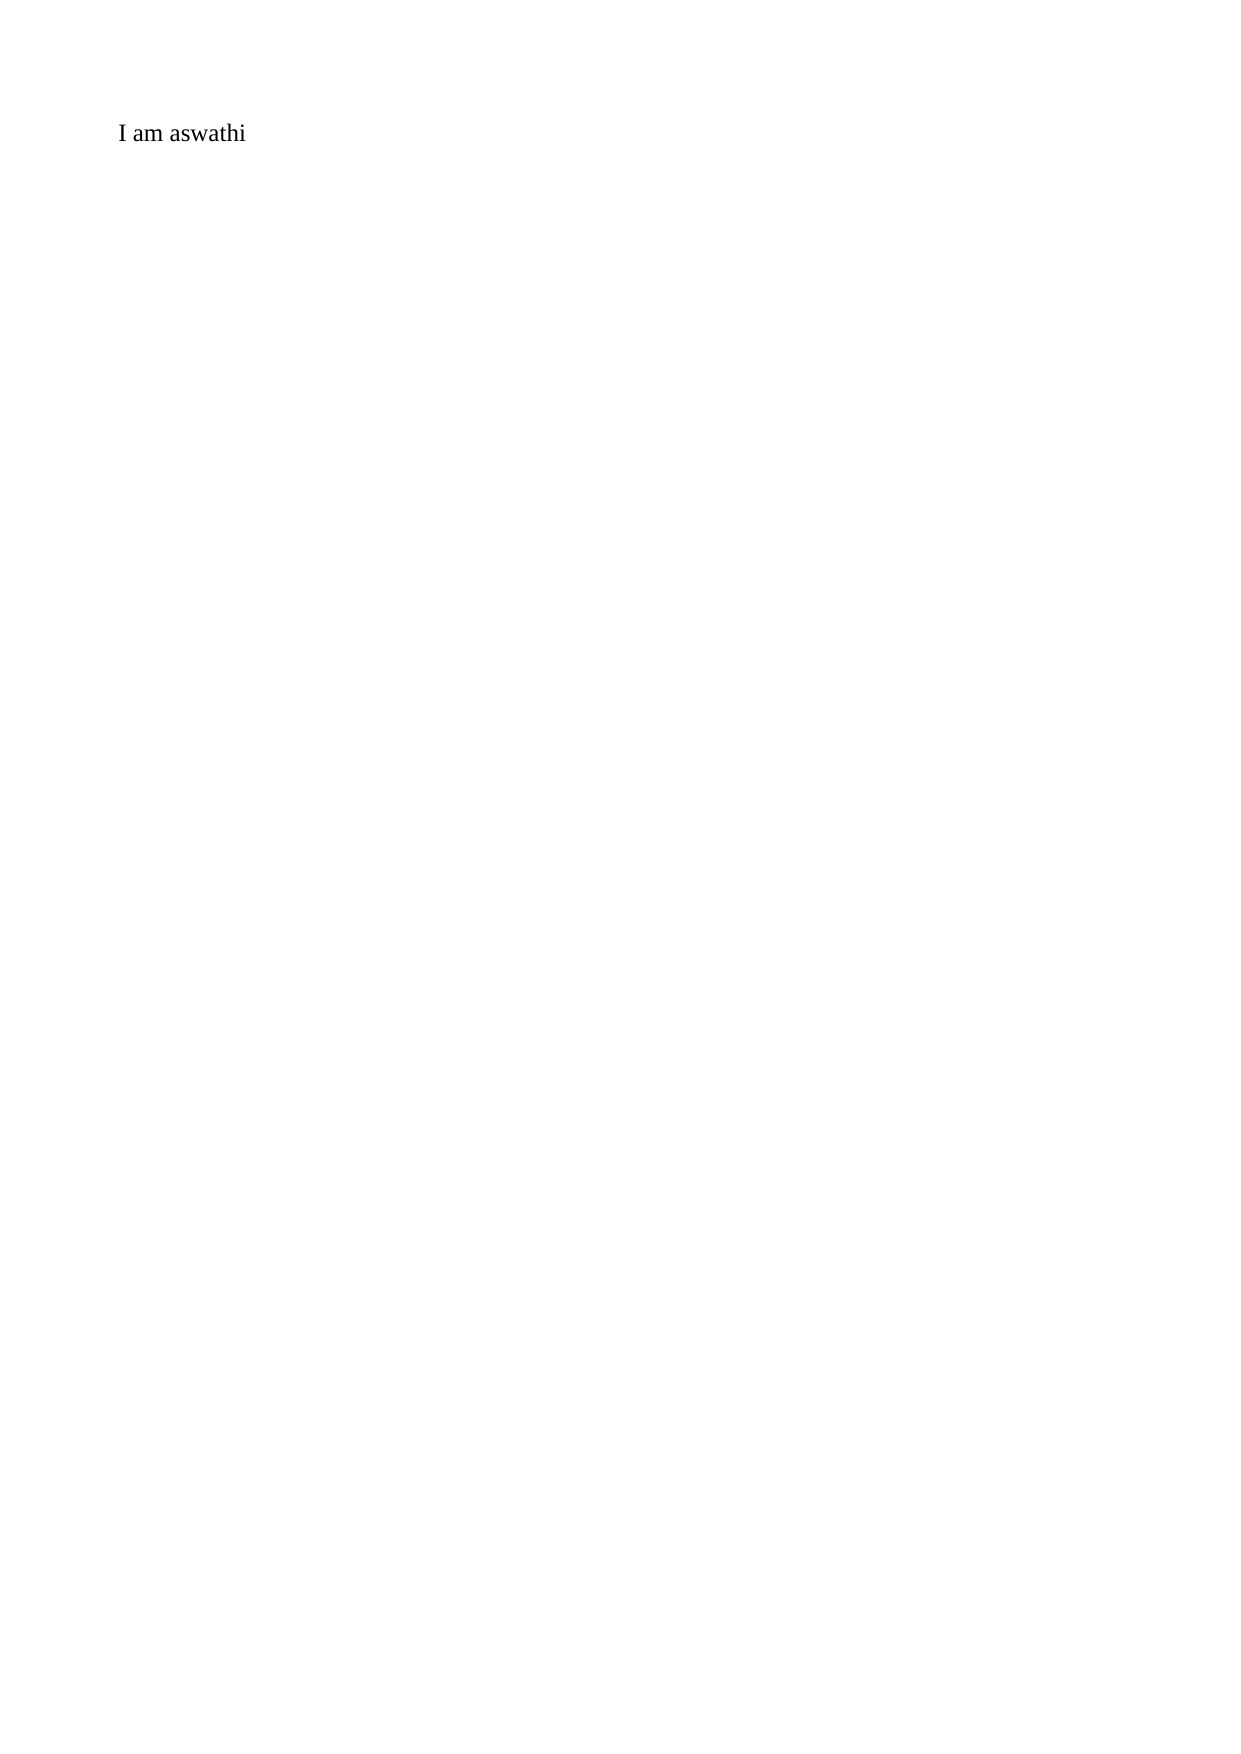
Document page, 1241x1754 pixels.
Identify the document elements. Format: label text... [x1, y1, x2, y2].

text I am aswathi [118, 118, 1122, 147]
